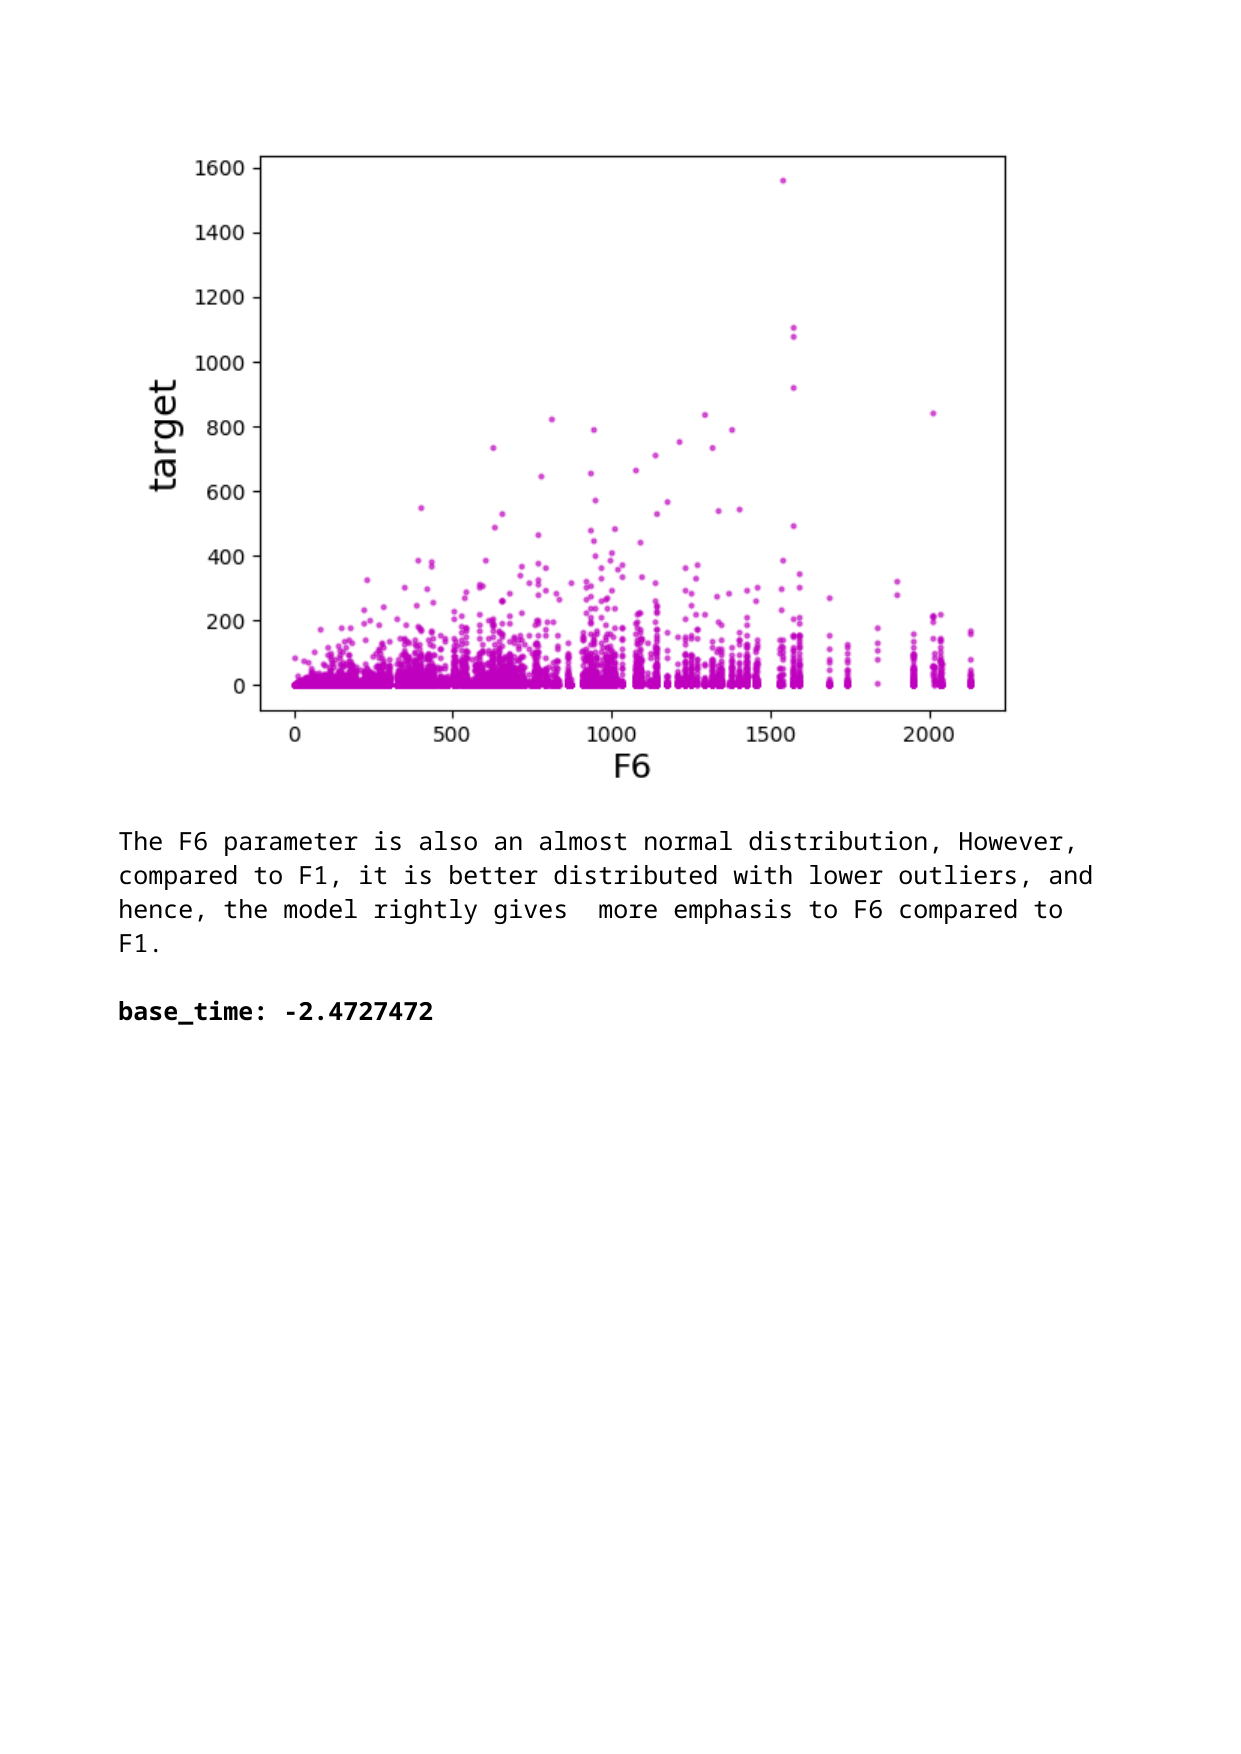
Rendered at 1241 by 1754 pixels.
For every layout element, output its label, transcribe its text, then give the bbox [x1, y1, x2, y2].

text base_time: -2.4727472 [118, 994, 1122, 1028]
picture [140, 128, 1100, 790]
text The F6 parameter is also an almost normal distribution, However, compared to F1, it is better distributed with lower outliers, and hence, the model rightly gives more emphasis to F6 compared to F1. [118, 824, 1122, 960]
